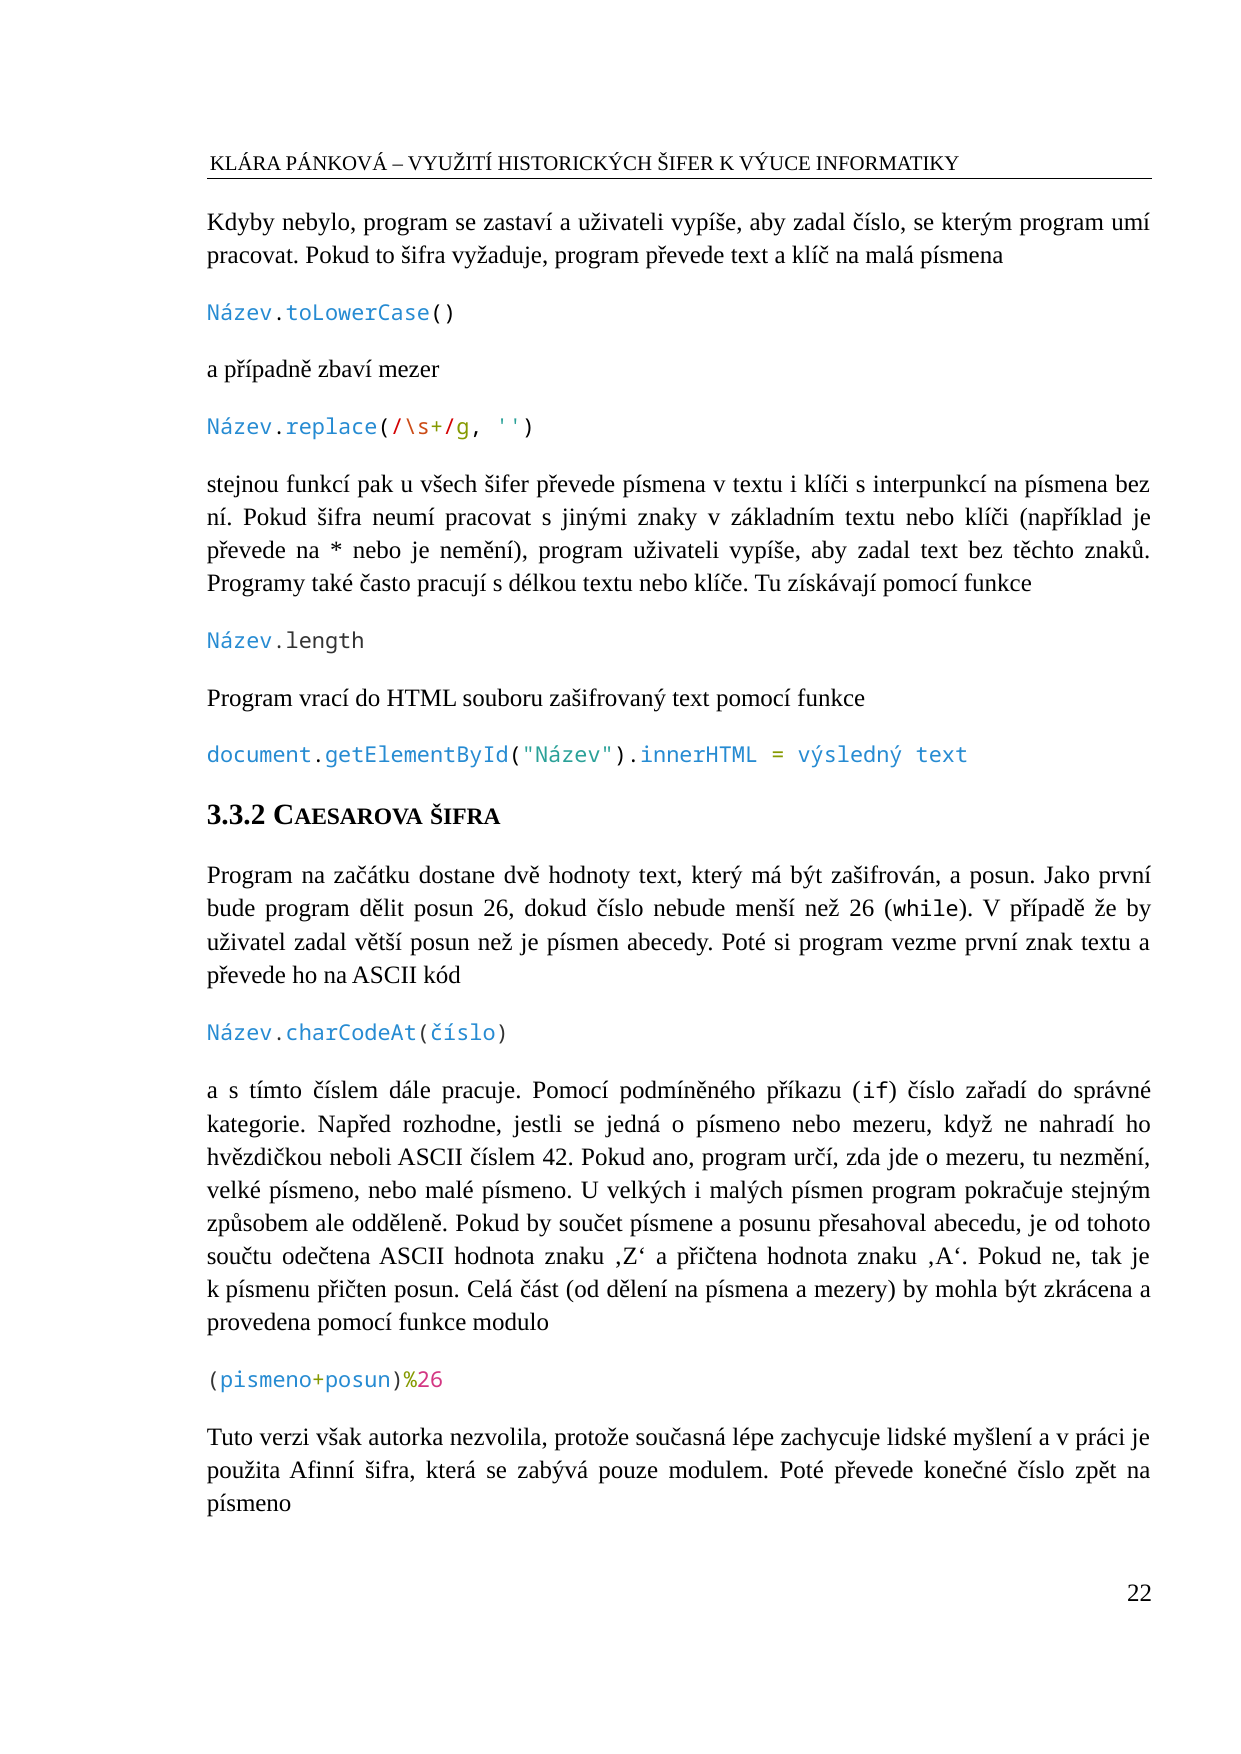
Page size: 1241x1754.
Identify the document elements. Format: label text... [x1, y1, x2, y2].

text Název.replace(/\s+/g, '') [207, 411, 1152, 441]
text Název.toLowerCase() [207, 297, 1152, 327]
text Kdyby nebylo, program se zastaví a uživateli vypíše, aby zadal číslo, se kterým program umí pracovat. Pokud to šifra vyžaduje, program převede text a klíč na malá písmena [207, 207, 1152, 269]
text (pismeno+posun)%26 [207, 1364, 1152, 1394]
text a s tímto číslem dále pracuje. Pomocí podmíněného příkazu (if) číslo zařadí do správné kategorie. Napřed rozhodne, jestli se jedná o písmeno nebo mezeru, když ne nahradí ho hvězdičkou neboli ASCII číslem 42. Pokud ano, program určí, zda jde o mezeru, tu nezmění, velké písmeno, nebo malé písmeno. U velkých i malých písmen program pokračuje stejným způsobem ale odděleně. Pokud by součet písmene a posunu přesahoval abecedu, je od tohoto součtu odečtena ASCII hodnota znaku ‚Z‘ a přičtena hodnota znaku ‚A‘. Pokud ne, tak je k písmenu přičten posun. Celá část (od dělení na písmena a mezery) by mohla být zkrácena a provedena pomocí funkce modulo [207, 1075, 1152, 1336]
text a případně zbaví mezer [207, 354, 1152, 383]
text Program na začátku dostane dvě hodnoty text, který má být zašifrován, a posun. Jako první bude program dělit posun 26, dokud číslo nebude menší než 26 (while). V případě že by uživatel zadal větší posun než je písmen abecedy. Poté si program vezme první znak textu a převede ho na ASCII kód [207, 860, 1152, 989]
text document.getElementById("Název").innerHTML = výsledný text [207, 739, 1152, 769]
text Název.length [207, 625, 1152, 654]
text Název.charCodeAt(číslo) [207, 1017, 1152, 1047]
text stejnou funkcí pak u všech šifer převede písmena v textu i klíči s interpunkcí na písmena bez ní. Pokud šifra neumí pracovat s jinými znaky v základním textu nebo klíči (například je převede na * nebo je nemění), program uživateli vypíše, aby zadal text bez těchto znaků. Programy také často pracují s délkou textu nebo klíče. Tu získávají pomocí funkce [207, 469, 1152, 597]
subtitle Caesarova šifra [207, 797, 1152, 831]
text Tuto verzi však autorka nezvolila, protože současná lépe zachycuje lidské myšlení a v práci je použita Afinní šifra, která se zabývá pouze modulem. Poté převede konečné číslo zpět na písmeno [207, 1422, 1152, 1516]
text Program vrací do HTML souboru zašifrovaný text pomocí funkce [207, 683, 1152, 711]
